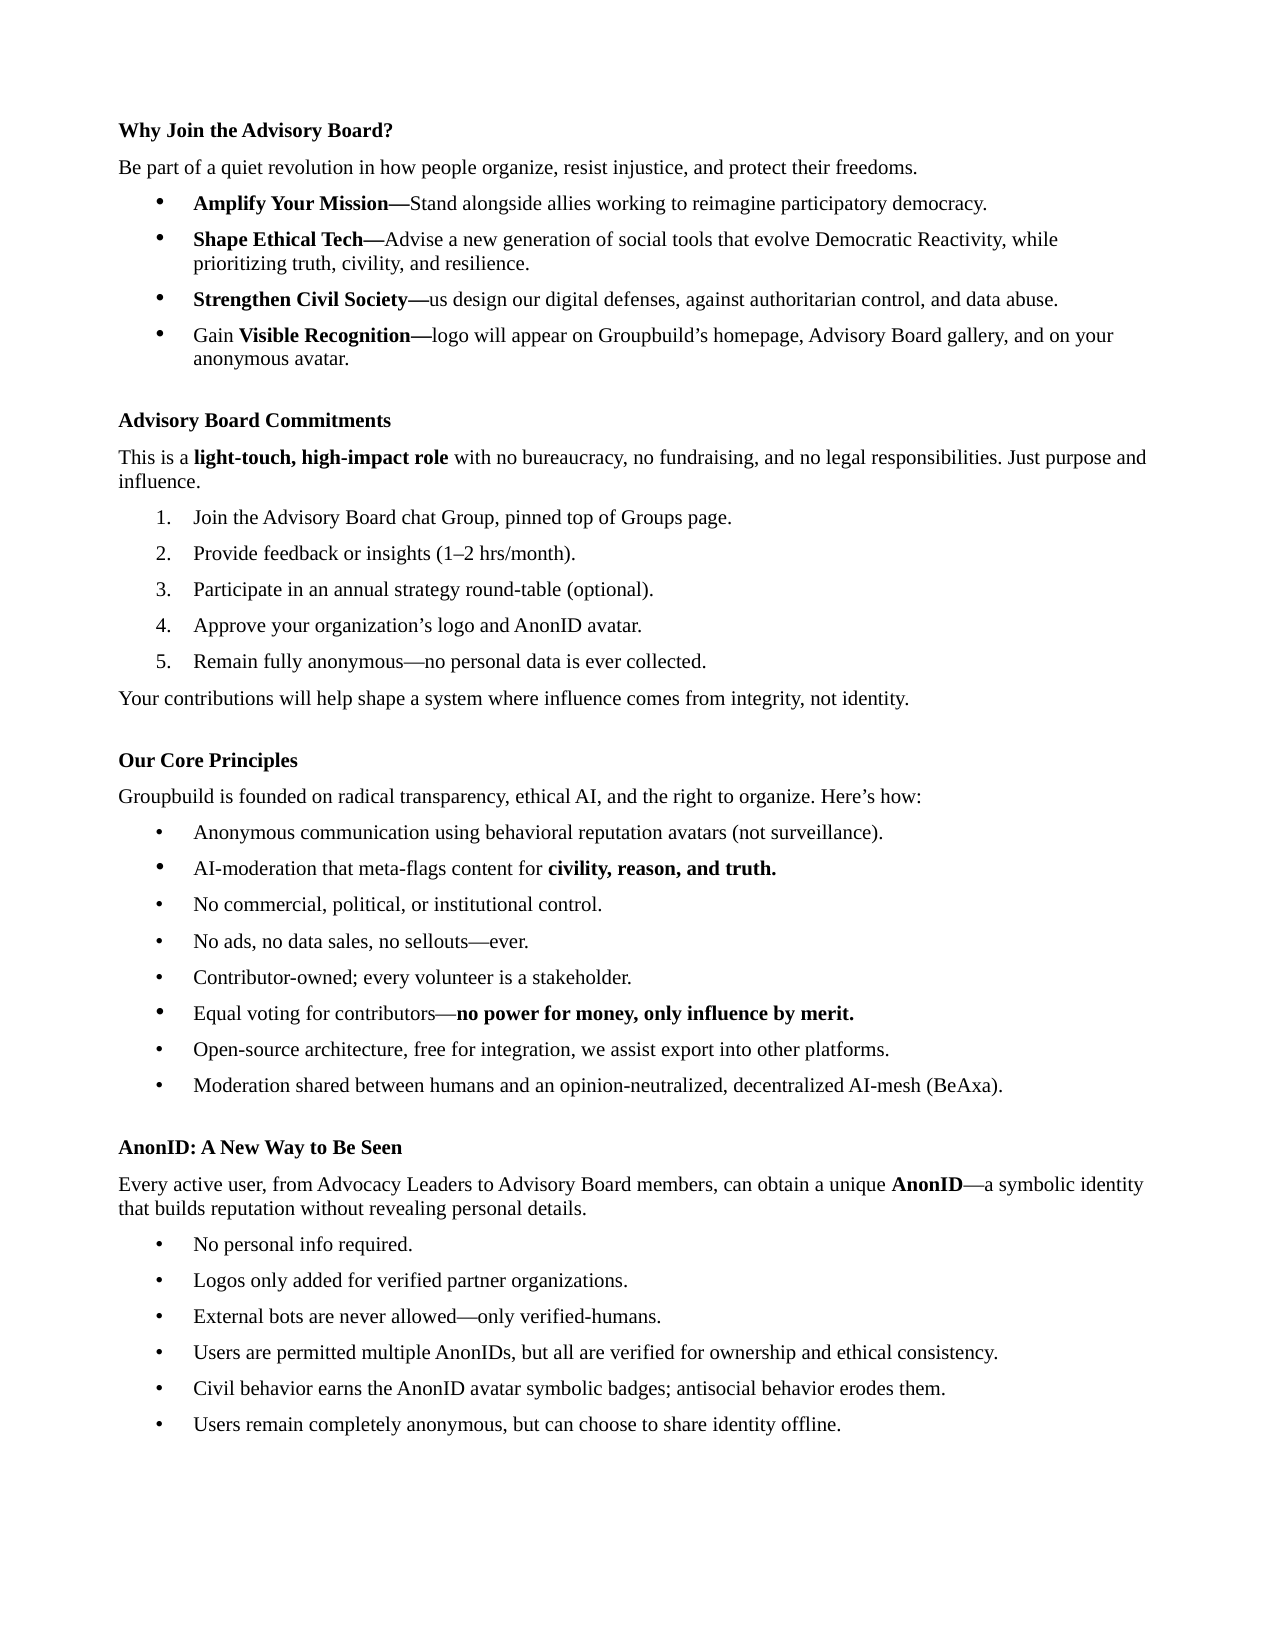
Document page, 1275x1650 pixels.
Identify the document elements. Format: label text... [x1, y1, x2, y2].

text Every active user, from Advocacy Leaders to Advisory Board members, can obtain a unique AnonID—a symbolic identity that builds reputation without revealing personal details. [118, 1171, 1157, 1219]
list Provide feedback or insights (1–2 hrs/month). [156, 541, 1157, 565]
list Logos only added for verified partner organizations. [156, 1268, 1157, 1292]
list No ads, no data sales, no sellouts—ever. [156, 929, 1157, 953]
list Users are permitted multiple AnonIDs, but all are verified for ownership and ethical consistency. [156, 1341, 1157, 1364]
list Shape Ethical Tech—Advise a new generation of social tools that evolve Democratic Reactivity, while prioritizing truth, civility, and resilience. [156, 227, 1157, 275]
text Be part of a quiet revolution in how people organize, resist injustice, and protect their freedoms. [118, 155, 1157, 179]
subtitle Our Core Principles [118, 748, 1157, 772]
list AI-moderation that meta-flags content for civility, reason, and truth. [156, 857, 1157, 881]
subtitle Advisory Board Commitments [118, 408, 1157, 432]
list Remain fully anonymous—no personal data is ever collected. [156, 650, 1157, 673]
list No commercial, political, or institutional control. [156, 893, 1157, 917]
list No personal info required. [156, 1232, 1157, 1256]
subtitle Why Join the Advisory Board? [118, 118, 1157, 142]
list Anonymous communication using behavioral reputation avatars (not surveillance). [156, 821, 1157, 844]
list Users remain completely anonymous, but can choose to share identity offline. [156, 1413, 1157, 1436]
list Contributor-owned; every volunteer is a stakeholder. [156, 965, 1157, 989]
list Strengthen Civil Society—us design our digital defenses, against authoritarian control, and data abuse. [156, 287, 1157, 311]
list Join the Advisory Board chat Group, pinned top of Groups page. [156, 505, 1157, 529]
text This is a light-touch, high-impact role with no bureaucracy, no fundraising, and no legal responsibilities. Just purpose and influence. [118, 445, 1157, 493]
list Moderation shared between humans and an opinion-neutralized, decentralized AI-mesh (BeAxa). [156, 1074, 1157, 1097]
list Gain Visible Recognition—logo will appear on Groupbuild’s homepage, Advisory Board gallery, and on your anonymous avatar. [156, 323, 1157, 371]
list Participate in an annual strategy round-table (optional). [156, 578, 1157, 601]
list Approve your organization’s logo and AnonID avatar. [156, 614, 1157, 637]
list Amplify Your Mission—Stand alongside allies working to reimagine participatory democracy. [156, 191, 1157, 215]
subtitle AnonID: A New Way to Be Seen [118, 1135, 1157, 1159]
list Open-source architecture, free for integration, we assist export into other platforms. [156, 1038, 1157, 1061]
text Groupbuild is founded on radical transparency, ethical AI, and the right to organize. Here’s how: [118, 784, 1157, 808]
text Your contributions will help shape a system where influence comes from integrity, not identity. [118, 686, 1157, 710]
list Civil behavior earns the AnonID avatar symbolic badges; antisocial behavior erodes them. [156, 1377, 1157, 1400]
list External bots are never allowed—only verified-humans. [156, 1304, 1157, 1328]
list Equal voting for contributors—no power for money, only influence by merit. [156, 1001, 1157, 1025]
